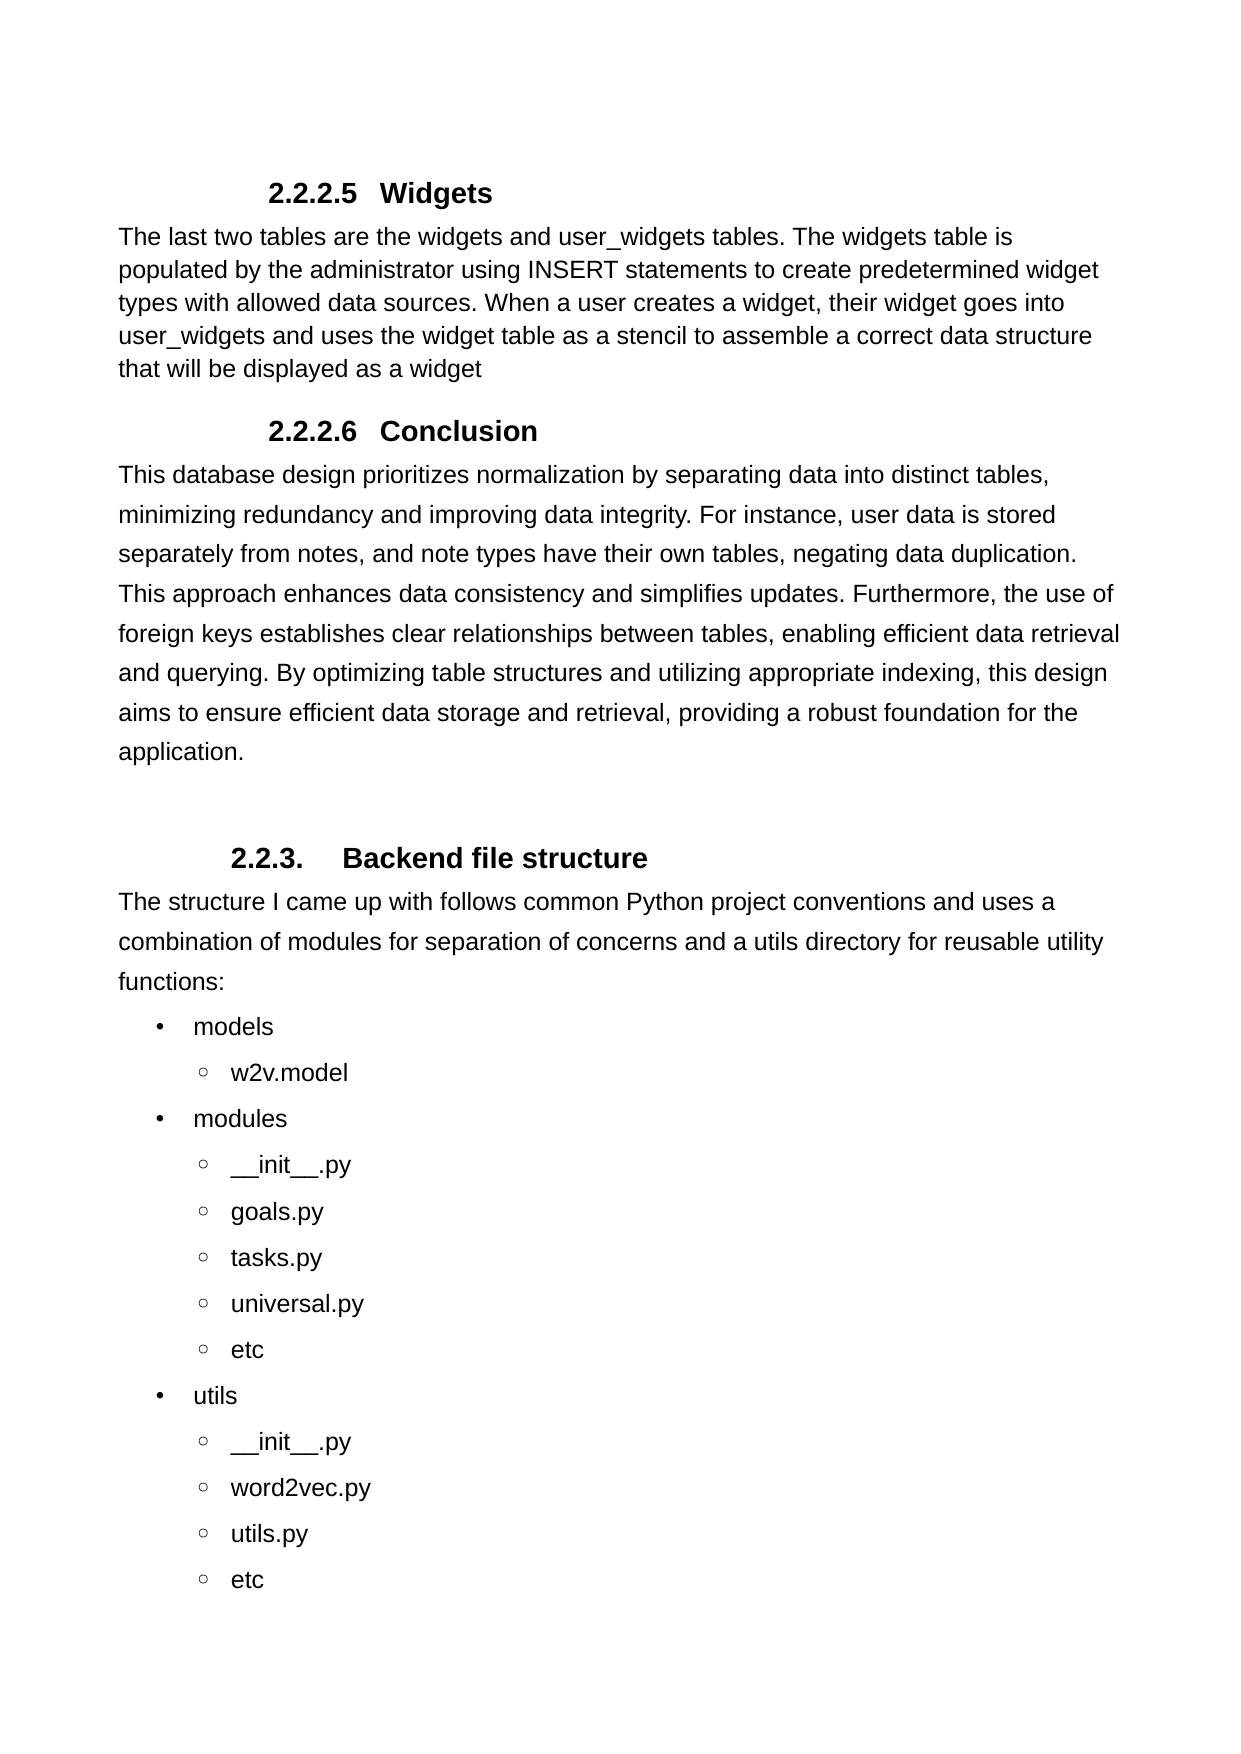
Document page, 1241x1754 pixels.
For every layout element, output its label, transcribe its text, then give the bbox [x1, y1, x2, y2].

list word2vec.py [193, 1473, 1122, 1502]
subtitle Widgets [268, 176, 1122, 210]
subtitle Conclusion [268, 414, 1122, 448]
list __init__.py [193, 1151, 1122, 1179]
list modules [156, 1104, 1122, 1133]
text The structure I came up with follows common Python project conventions and uses a combination of modules for separation of concerns and a utils directory for reusable utility functions: [118, 887, 1122, 995]
list models [156, 1012, 1122, 1041]
list universal.py [193, 1289, 1122, 1317]
list tasks.py [193, 1243, 1122, 1271]
list w2v.model [193, 1058, 1122, 1087]
list utils.py [193, 1519, 1122, 1548]
list utils [156, 1381, 1122, 1409]
text The last two tables are the widgets and user_widgets tables. The widgets table is populated by the administrator using INSERT statements to create predetermined widget types with allowed data sources. When a user creates a widget, their widget goes into user_widgets and uses the widget table as a stencil to assemble a correct data structure that will be displayed as a widget [118, 222, 1122, 383]
list etc [193, 1335, 1122, 1363]
list goals.py [193, 1197, 1122, 1225]
list __init__.py [193, 1427, 1122, 1456]
list This database design prioritizes normalization by separating data into distinct tables, minimizing redundancy and improving data integrity. For instance, user data is stored separately from notes, and note types have their own tables, negating data duplication. This approach enhances data consistency and simplifies updates. Furthermore, the use of foreign keys establishes clear relationships between tables, enabling efficient data retrieval and querying. By optimizing table structures and utilizing appropriate indexing, this design aims to ensure efficient data storage and retrieval, providing a robust foundation for the application. [118, 460, 1122, 766]
list etc [193, 1565, 1122, 1594]
subtitle Backend file structure [231, 841, 1122, 875]
